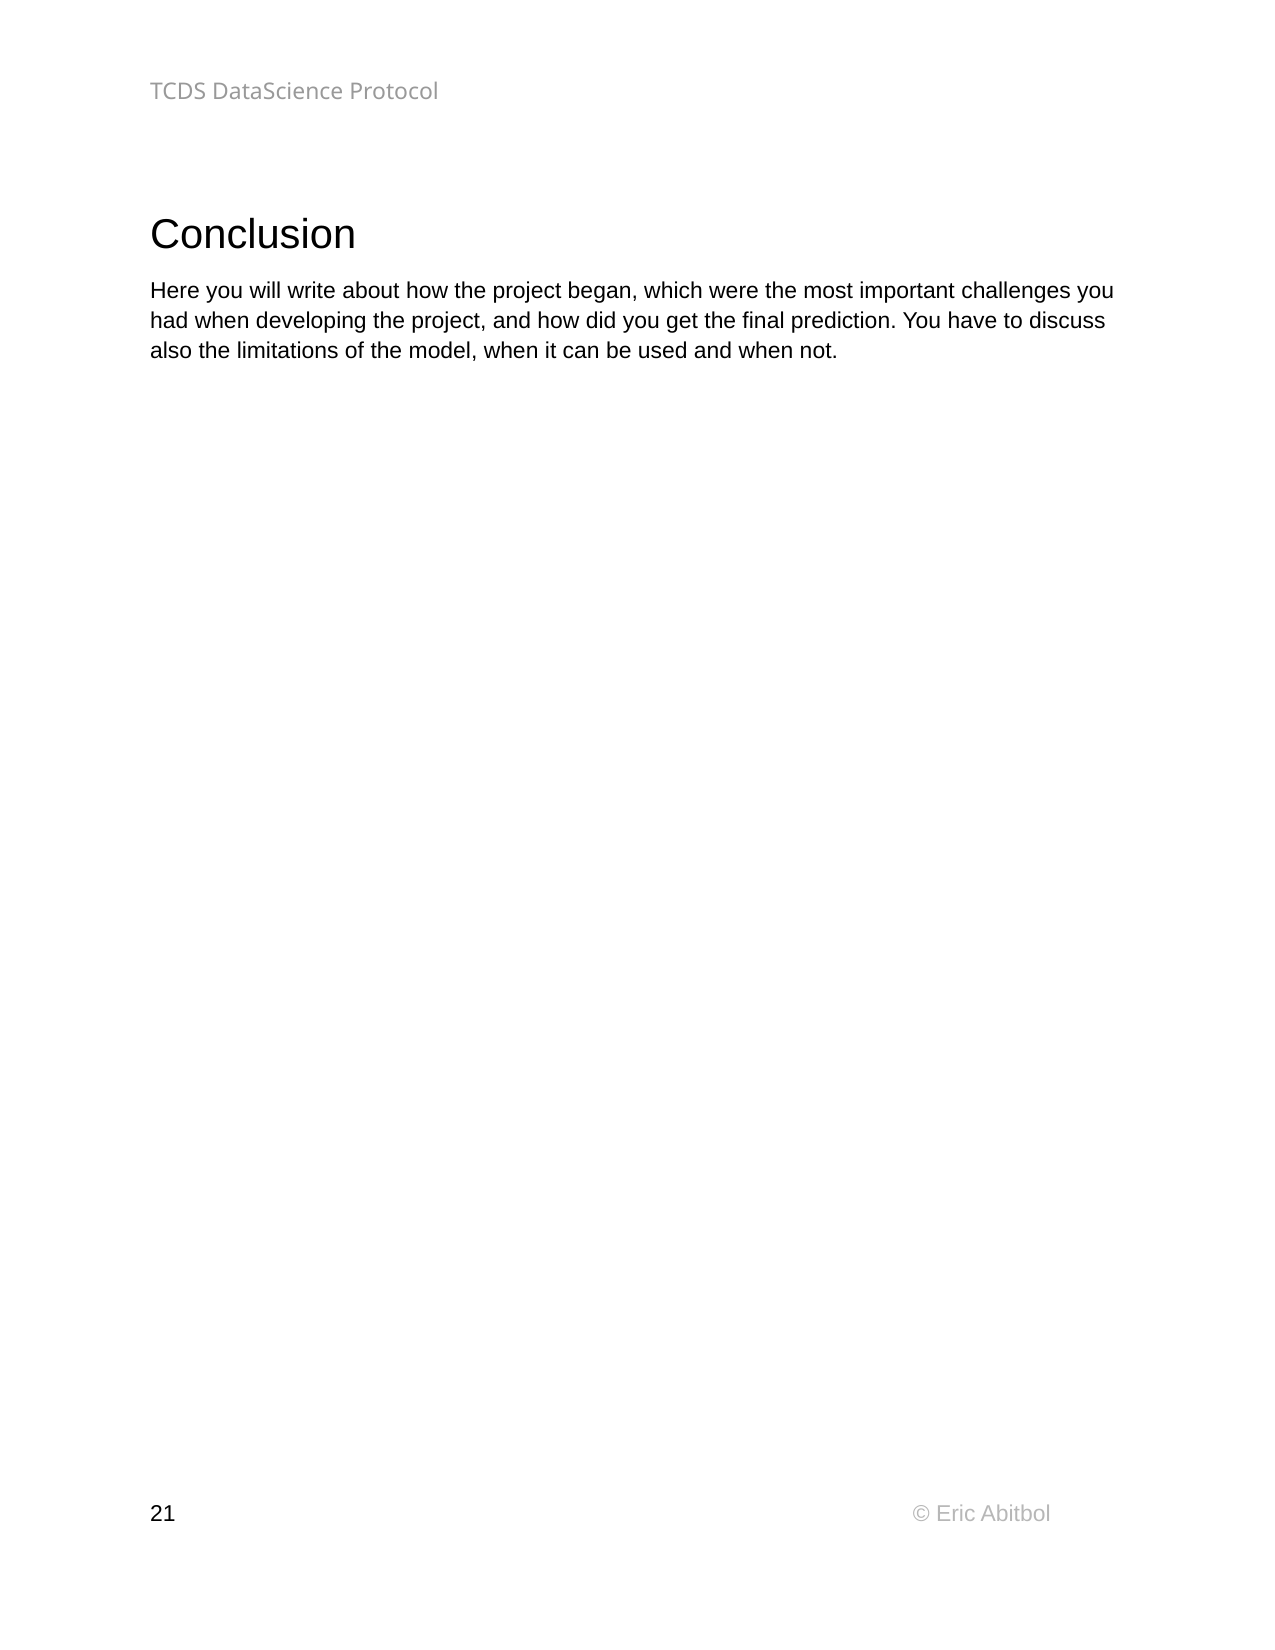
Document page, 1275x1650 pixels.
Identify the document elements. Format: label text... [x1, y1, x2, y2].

text Here you will write about how the project began, which were the most important challenges you had when developing the project, and how did you get the final prediction. You have to discuss also the limitations of the model, when it can be used and when not. [150, 277, 1125, 363]
subtitle Conclusion [150, 209, 1125, 257]
